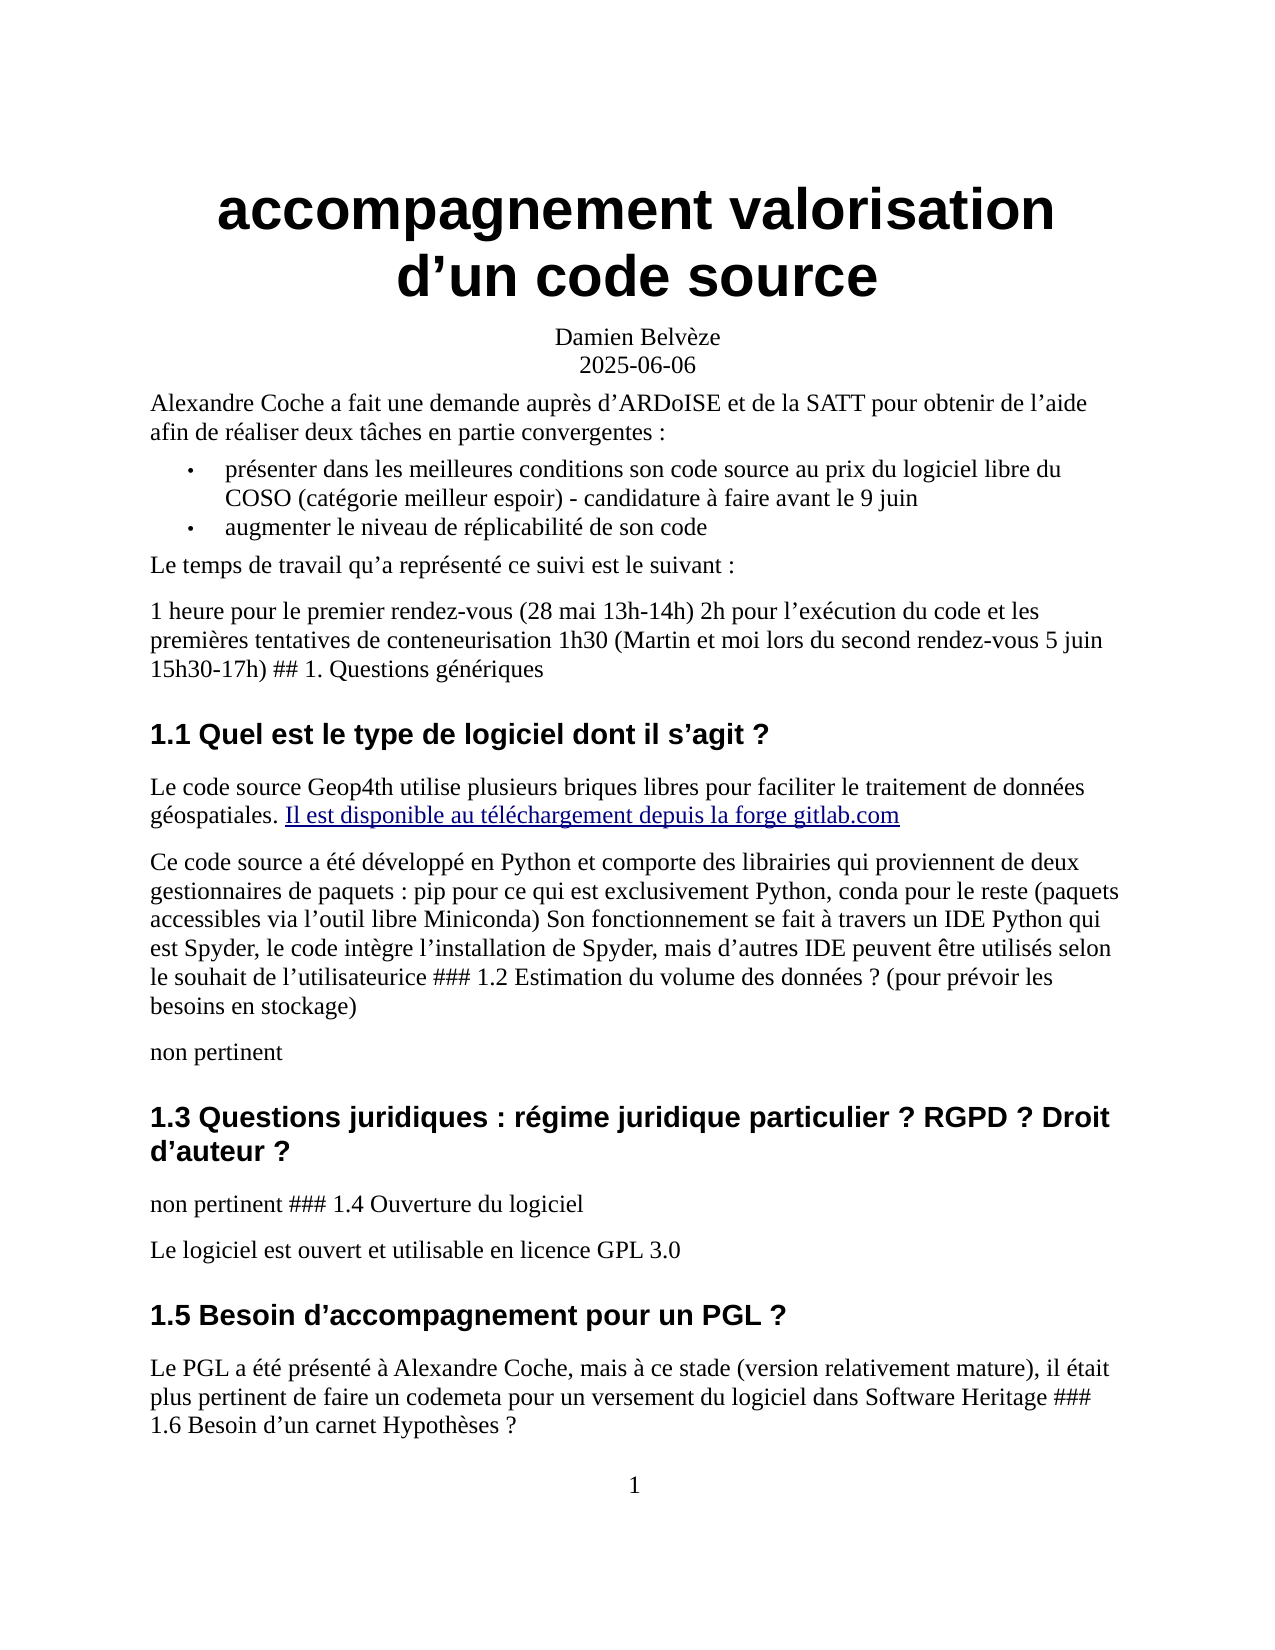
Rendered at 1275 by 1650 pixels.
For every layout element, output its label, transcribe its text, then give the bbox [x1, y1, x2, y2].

title accompagnement valorisation d’un code source [150, 175, 1125, 309]
text Damien Belvèze [150, 322, 1125, 350]
text non pertinent ### 1.4 Ouverture du logiciel [150, 1189, 1125, 1217]
text Ce code source a été développé en Python et comporte des librairies qui proviennent de deux gestionnaires de paquets : pip pour ce qui est exclusivement Python, conda pour le reste (paquets accessibles via l’outil libre Miniconda) Son fonctionnement se fait à travers un IDE Python qui est Spyder, le code intègre l’installation de Spyder, mais d’autres IDE peuvent être utilisés selon le souhait de l’utilisateurice ### 1.2 Estimation du volume des données ? (pour prévoir les besoins en stockage) [150, 847, 1125, 1019]
text Le code source Geop4th utilise plusieurs briques libres pour faciliter le traitement de données géospatiales. Il est disponible au téléchargement depuis la forge gitlab.com [150, 772, 1125, 829]
list augmenter le niveau de réplicabilité de son code [187, 512, 1125, 541]
subtitle 1.5 Besoin d’accompagnement pour un PGL ? [150, 1298, 1125, 1332]
text 1 heure pour le premier rendez-vous (28 mai 13h-14h) 2h pour l’exécution du code et les premières tentatives de conteneurisation 1h30 (Martin et moi lors du second rendez-vous 5 juin 15h30-17h) ## 1. Questions génériques [150, 596, 1125, 683]
text 2025-06-06 [150, 350, 1125, 379]
text Le logiciel est ouvert et utilisable en licence GPL 3.0 [150, 1235, 1125, 1264]
list présenter dans les meilleures conditions son code source au prix du logiciel libre du COSO (catégorie meilleur espoir) - candidature à faire avant le 9 juin [187, 454, 1125, 512]
subtitle 1.3 Questions juridiques : régime juridique particulier ? RGPD ? Droit d’auteur ? [150, 1100, 1125, 1167]
text non pertinent [150, 1037, 1125, 1066]
subtitle 1.1 Quel est le type de logiciel dont il s’agit ? [150, 717, 1125, 750]
text Le PGL a été présenté à Alexandre Coche, mais à ce stade (version relativement mature), il était plus pertinent de faire un codemeta pour un versement du logiciel dans Software Heritage ### 1.6 Besoin d’un carnet Hypothèses ? [150, 1353, 1125, 1439]
text Alexandre Coche a fait une demande auprès d’ARDoISE et de la SATT pour obtenir de l’aide afin de réaliser deux tâches en partie convergentes : [150, 388, 1125, 446]
text Le temps de travail qu’a représenté ce suivi est le suivant : [150, 550, 1125, 578]
